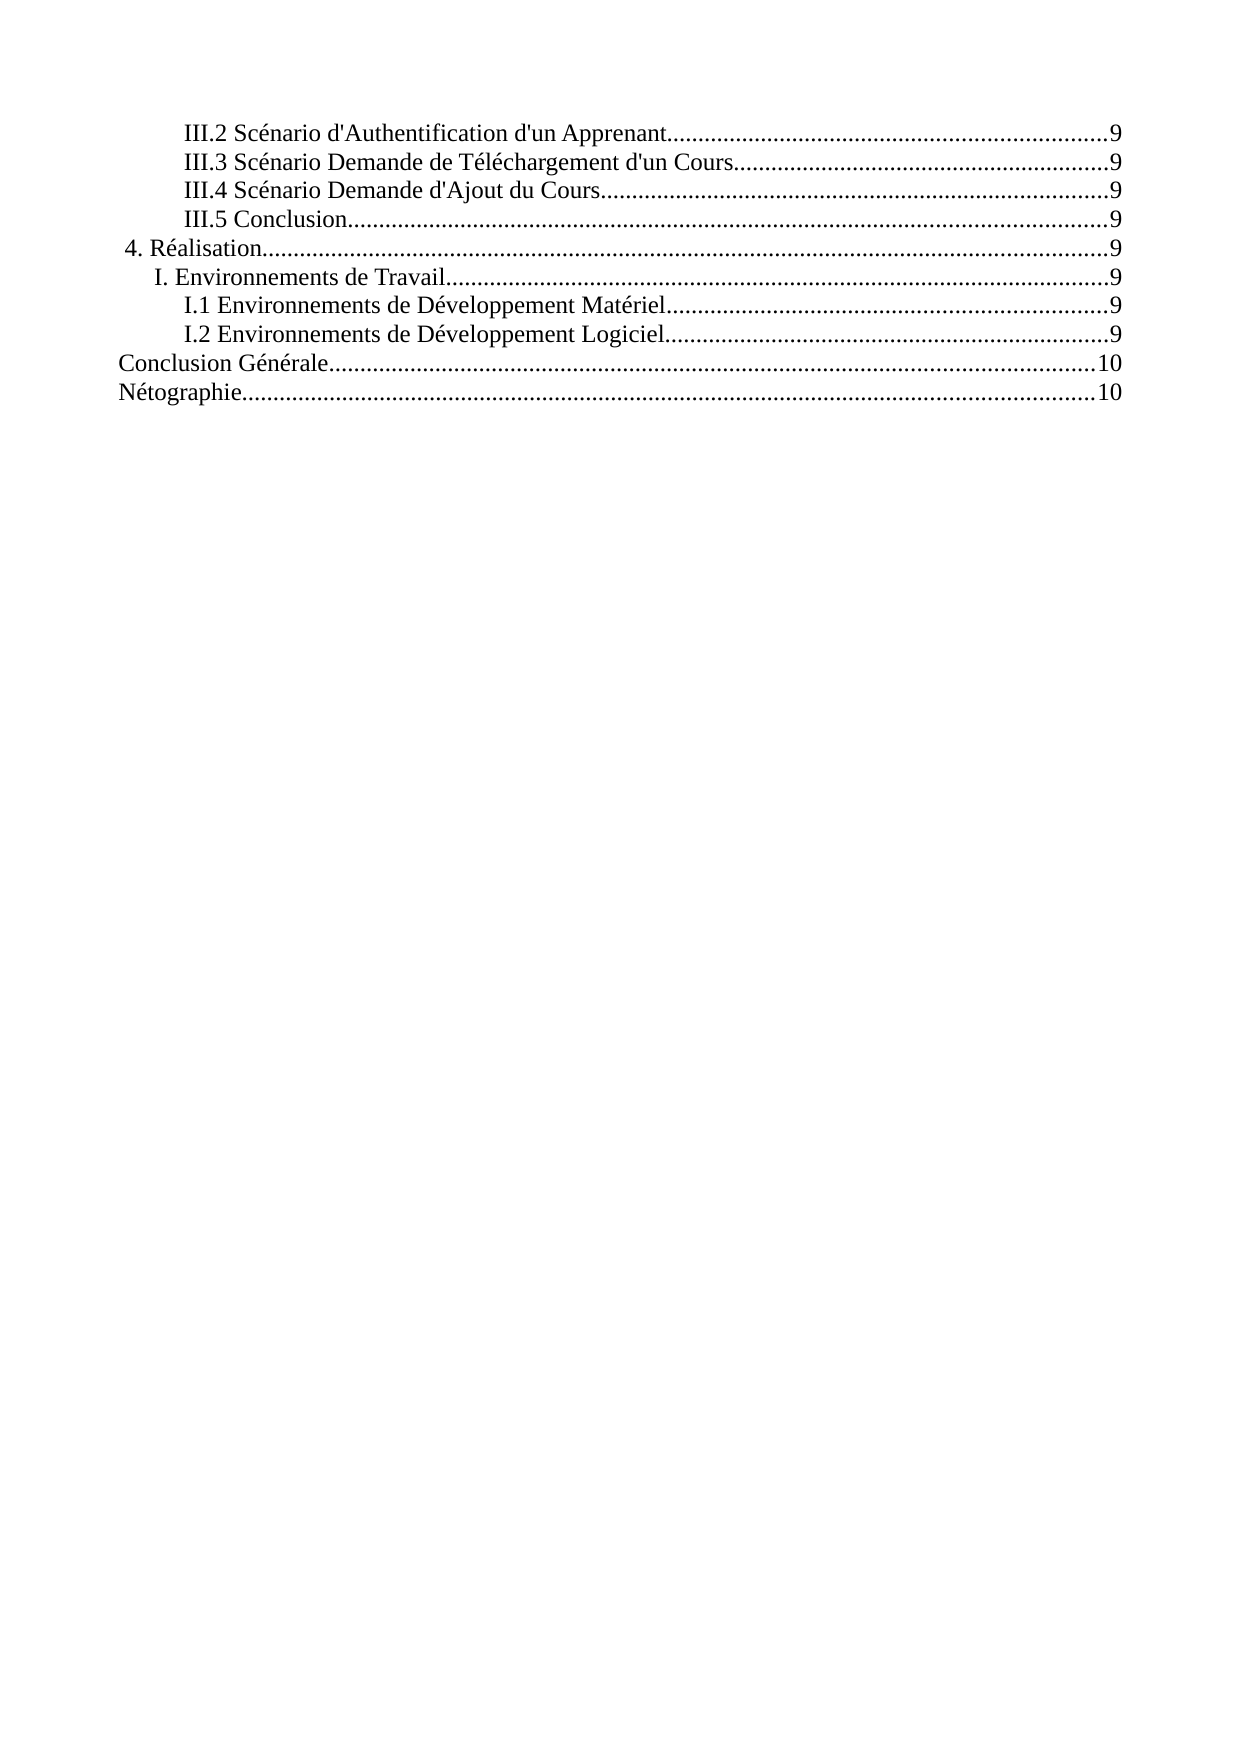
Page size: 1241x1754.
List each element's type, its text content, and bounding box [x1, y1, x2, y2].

text III.5 Conclusion 9 [177, 204, 1122, 233]
text III.3 Scénario Demande de Téléchargement d'un Cours 9 [177, 147, 1122, 176]
text I. Environnements de Travail 9 [148, 262, 1122, 291]
text Conclusion Générale 10 [118, 348, 1122, 377]
text I.1 Environnements de Développement Matériel 9 [177, 291, 1122, 319]
text I.2 Environnements de Développement Logiciel 9 [177, 319, 1122, 348]
text III.4 Scénario Demande d'Ajout du Cours 9 [177, 176, 1122, 204]
text 4. Réalisation 9 [118, 233, 1122, 262]
text III.2 Scénario d'Authentification d'un Apprenant 9 [177, 118, 1122, 147]
text Nétographie 10 [118, 377, 1122, 406]
